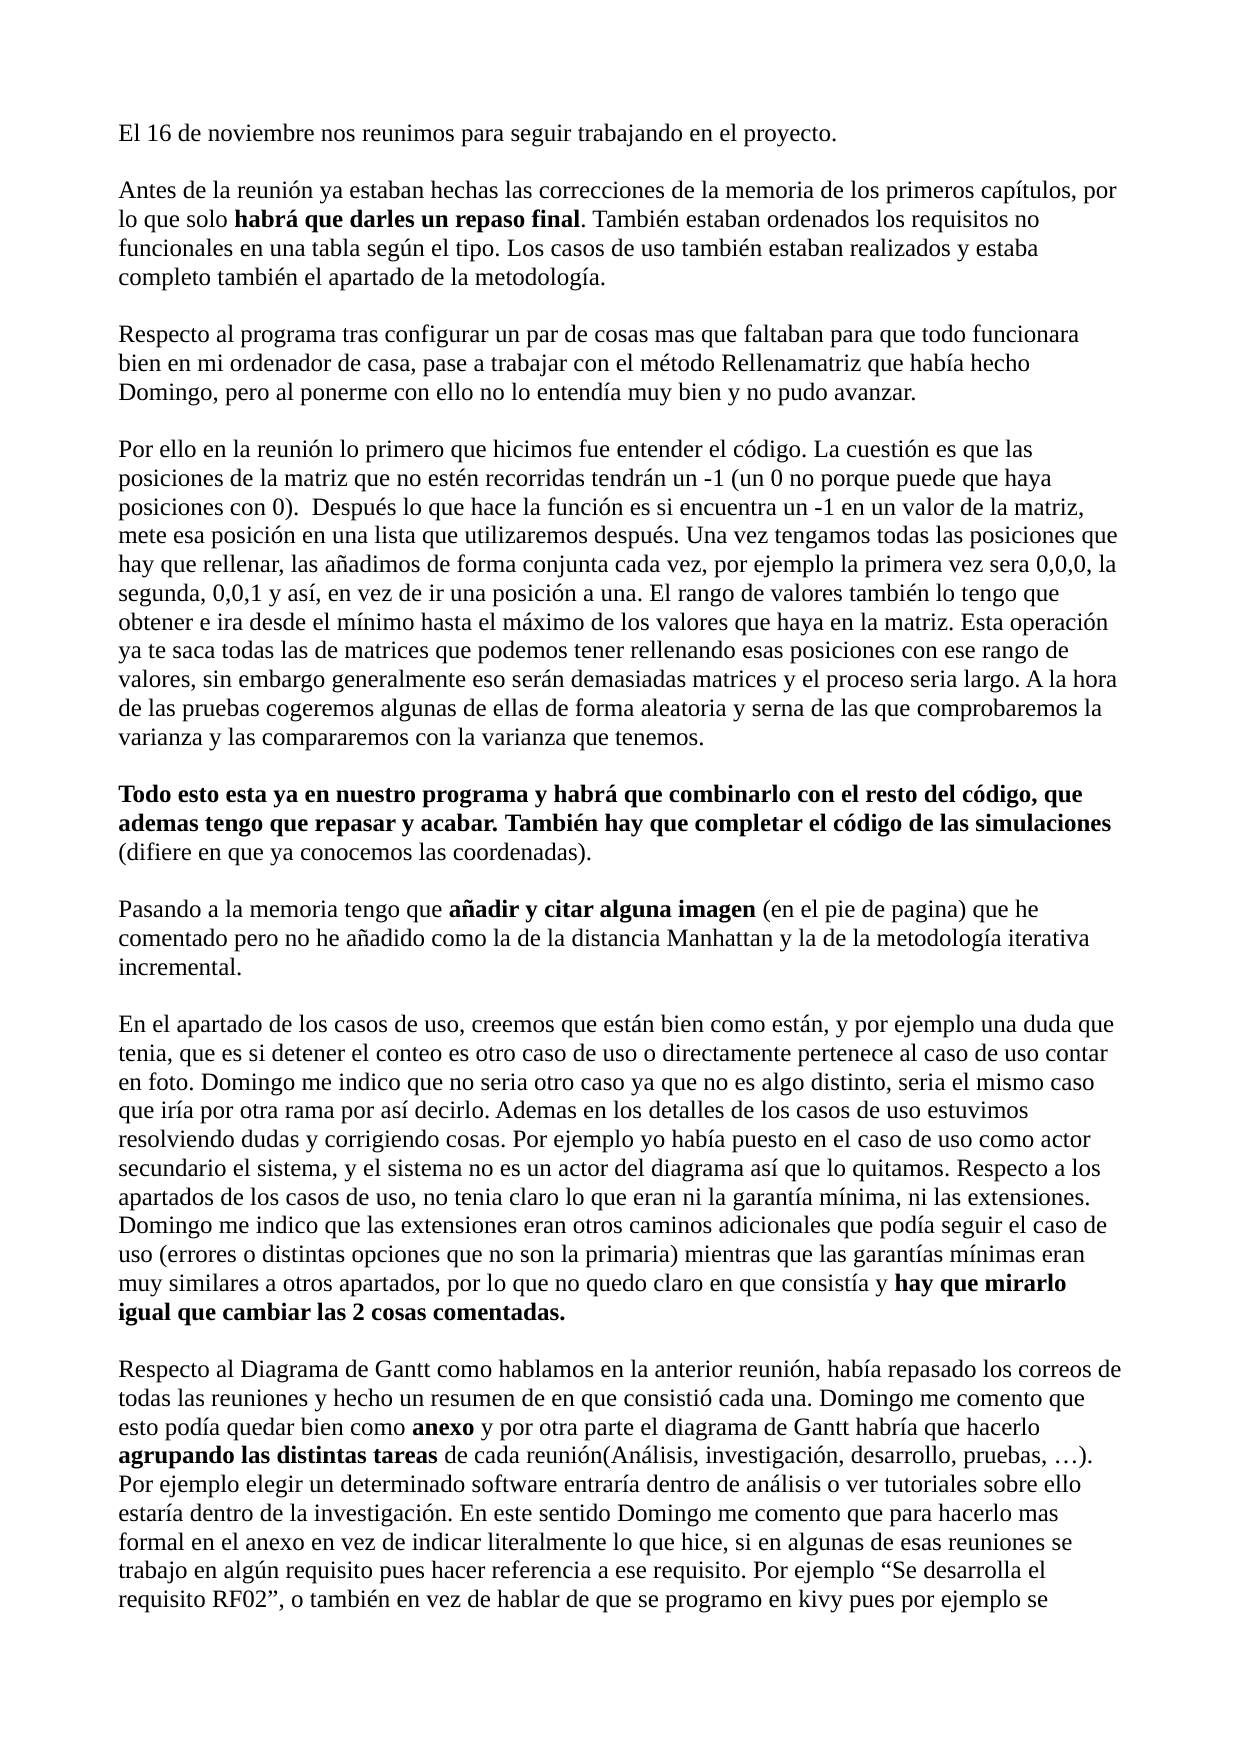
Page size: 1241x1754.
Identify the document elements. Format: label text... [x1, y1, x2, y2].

text Por ello en la reunión lo primero que hicimos fue entender el código. La cuestión es que las posiciones de la matriz que no estén recorridas tendrán un -1 (un 0 no porque puede que haya posiciones con 0). Después lo que hace la función es si encuentra un -1 en un valor de la matriz, mete esa posición en una lista que utilizaremos después. Una vez tengamos todas las posiciones que hay que rellenar, las añadimos de forma conjunta cada vez, por ejemplo la primera vez sera 0,0,0, la segunda, 0,0,1 y así, en vez de ir una posición a una. El rango de valores también lo tengo que obtener e ira desde el mínimo hasta el máximo de los valores que haya en la matriz. Esta operación ya te saca todas las de matrices que podemos tener rellenando esas posiciones con ese rango de valores, sin embargo generalmente eso serán demasiadas matrices y el proceso seria largo. A la hora de las pruebas cogeremos algunas de ellas de forma aleatoria y serna de las que comprobaremos la varianza y las compararemos con la varianza que tenemos. [118, 434, 1122, 751]
text Antes de la reunión ya estaban hechas las correcciones de la memoria de los primeros capítulos, por lo que solo habrá que darles un repaso final. También estaban ordenados los requisitos no funcionales en una tabla según el tipo. Los casos de uso también estaban realizados y estaba completo también el apartado de la metodología. [118, 176, 1122, 291]
text Respecto al Diagrama de Gantt como hablamos en la anterior reunión, había repasado los correos de todas las reuniones y hecho un resumen de en que consistió cada una. Domingo me comento que esto podía quedar bien como anexo y por otra parte el diagrama de Gantt habría que hacerlo agrupando las distintas tareas de cada reunión(Análisis, investigación, desarrollo, pruebas, …). Por ejemplo elegir un determinado software entraría dentro de análisis o ver tutoriales sobre ello estaría dentro de la investigación. En este sentido Domingo me comento que para hacerlo mas formal en el anexo en vez de indicar literalmente lo que hice, si en algunas de esas reuniones se trabajo en algún requisito pues hacer referencia a ese requisito. Por ejemplo “Se desarrolla el requisito RF02”, o también en vez de hablar de que se programo en kivy pues por ejemplo se [118, 1354, 1122, 1613]
text Pasando a la memoria tengo que añadir y citar alguna imagen (en el pie de pagina) que he comentado pero no he añadido como la de la distancia Manhattan y la de la metodología iterativa incremental. [118, 894, 1122, 981]
text Respecto al programa tras configurar un par de cosas mas que faltaban para que todo funcionara bien en mi ordenador de casa, pase a trabajar con el método Rellenamatriz que había hecho Domingo, pero al ponerme con ello no lo entendía muy bien y no pudo avanzar. [118, 319, 1122, 406]
text Todo esto esta ya en nuestro programa y habrá que combinarlo con el resto del código, que ademas tengo que repasar y acabar. También hay que completar el código de las simulaciones (difiere en que ya conocemos las coordenadas). [118, 779, 1122, 866]
text El 16 de noviembre nos reunimos para seguir trabajando en el proyecto. [118, 118, 1122, 147]
text En el apartado de los casos de uso, creemos que están bien como están, y por ejemplo una duda que tenia, que es si detener el conteo es otro caso de uso o directamente pertenece al caso de uso contar en foto. Domingo me indico que no seria otro caso ya que no es algo distinto, seria el mismo caso que iría por otra rama por así decirlo. Ademas en los detalles de los casos de uso estuvimos resolviendo dudas y corrigiendo cosas. Por ejemplo yo había puesto en el caso de uso como actor secundario el sistema, y el sistema no es un actor del diagrama así que lo quitamos. Respecto a los apartados de los casos de uso, no tenia claro lo que eran ni la garantía mínima, ni las extensiones. Domingo me indico que las extensiones eran otros caminos adicionales que podía seguir el caso de uso (errores o distintas opciones que no son la primaria) mientras que las garantías mínimas eran muy similares a otros apartados, por lo que no quedo claro en que consistía y hay que mirarlo igual que cambiar las 2 cosas comentadas. [118, 1009, 1122, 1326]
